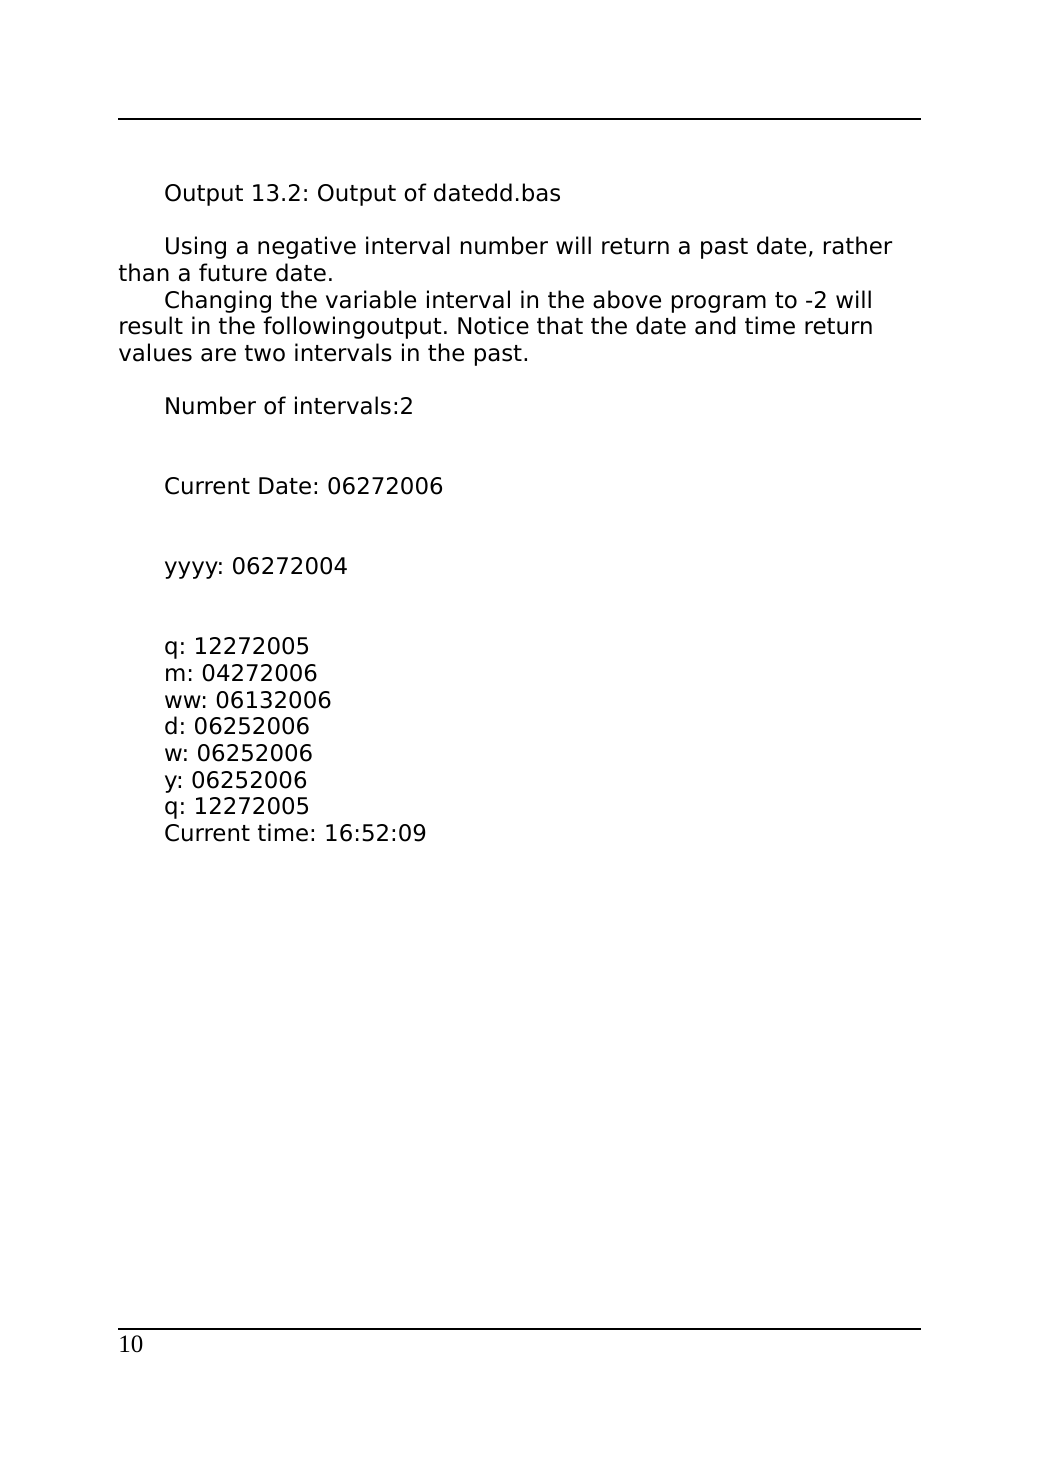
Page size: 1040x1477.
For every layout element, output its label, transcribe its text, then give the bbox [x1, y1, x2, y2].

text Changing the variable interval in the above program to -2 will result in the followingoutput. Notice that the date and time return values are two intervals in the past. [118, 287, 921, 367]
text y: 06252006 [118, 767, 921, 793]
text q: 12272005 [118, 793, 921, 820]
text d: 06252006 [118, 713, 921, 740]
text ww: 06132006 [118, 687, 921, 713]
text w: 06252006 [118, 740, 921, 767]
text Current time: 16:52:09 [118, 820, 921, 847]
text Number of intervals:2 [118, 393, 921, 420]
text Using a negative interval number will return a past date, rather than a future date. [118, 233, 921, 287]
text Output 13.2: Output of datedd.bas [118, 180, 921, 207]
text Current Date: 06272006 [118, 473, 921, 500]
text q: 12272005 [118, 633, 921, 660]
text yyyy: 06272004 [118, 553, 921, 580]
text m: 04272006 [118, 660, 921, 687]
